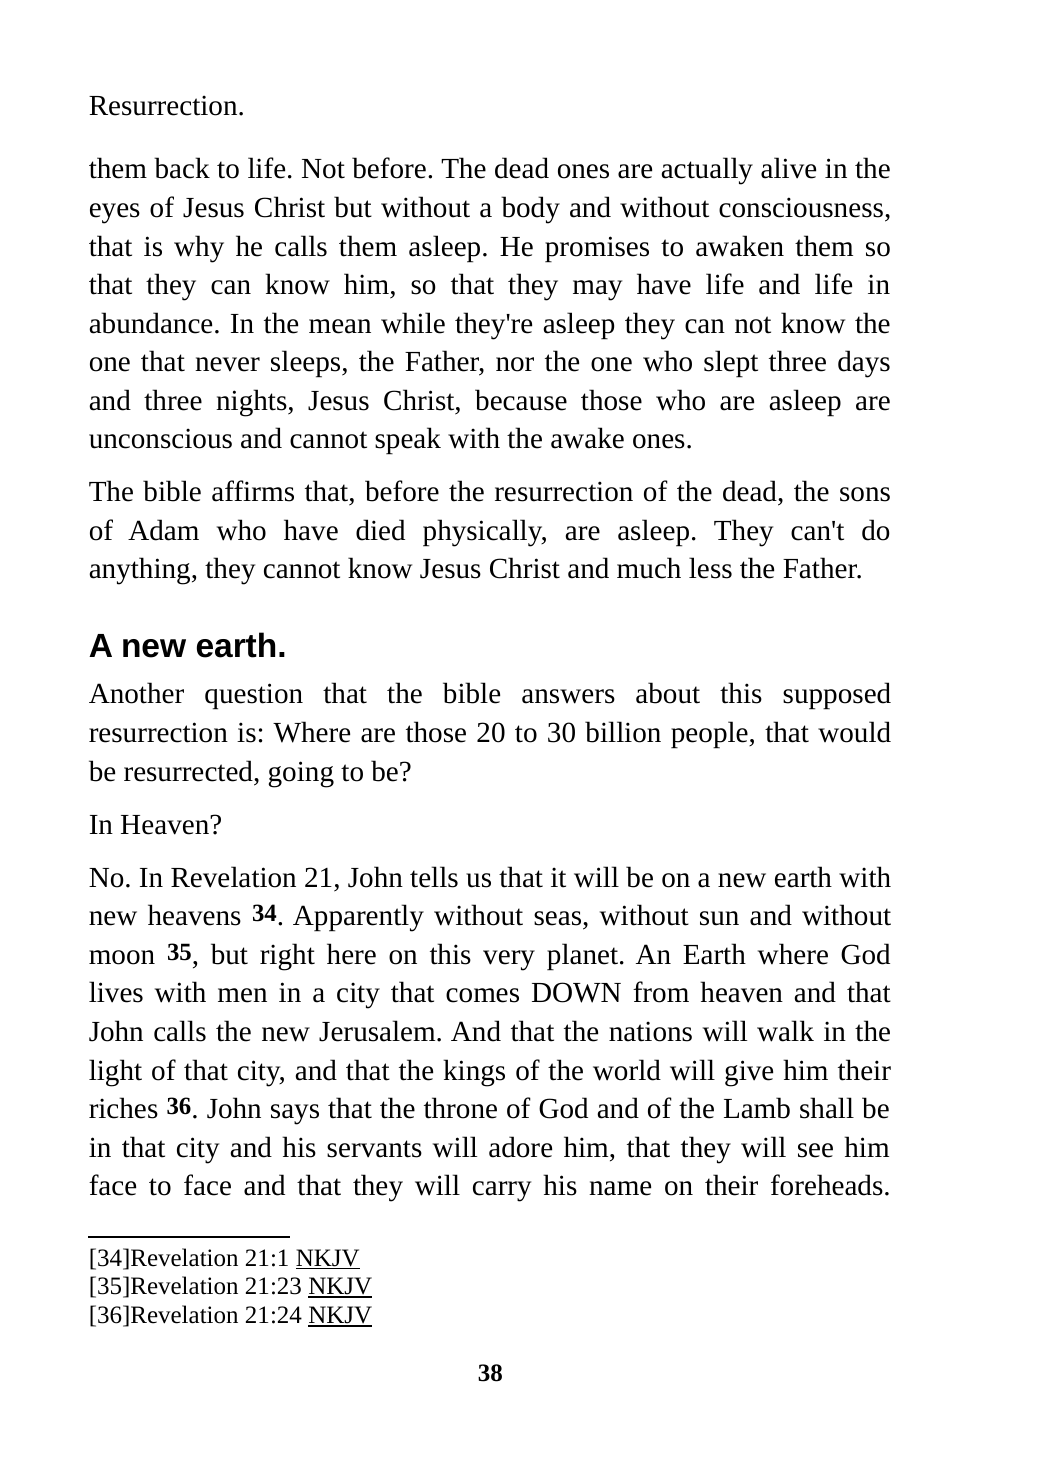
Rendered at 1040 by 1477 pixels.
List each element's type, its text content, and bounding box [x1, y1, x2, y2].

text Revelation 21:1 NKJV [88, 1243, 892, 1271]
text Revelation 21:24 NKJV [88, 1300, 892, 1329]
text Revelation 21:23 NKJV [88, 1271, 892, 1300]
text them back to life. Not before. The dead ones are actually alive in the eyes of Jesus Christ but without a body and without consciousness, that is why he calls them asleep. He promises to awaken them so that they can know him, so that they may have life and life in abundance. In the mean while they're asleep they can not know the one that never sleeps, the Father, nor the one who slept three days and three nights, Jesus Christ, because those who are asleep are unconscious and cannot speak with the awake ones. [88, 152, 892, 455]
text In Heaven? [88, 807, 892, 840]
subtitle A new earth. [88, 626, 892, 664]
text The bible affirms that, before the resurrection of the dead, the sons of Adam who have died physically, are asleep. They can't do anything, they cannot know Jesus Christ and much less the Father. [88, 474, 892, 585]
text No. In Revelation 21, John tells us that it will be on a new earth with new heavens . Apparently without seas, without sun and without moon , but right here on this very planet. An Earth where God lives with men in a city that comes DOWN from heaven and that John calls the new Jerusalem. And that the nations will walk in the light of that city, and that the kings of the world will give him their riches . John says that the throne of God and of the Lamb shall be in that city and his servants will adore him, that they will see him face to face and that they will carry his name on their foreheads. [88, 860, 892, 1202]
text Another question that the bible answers about this supposed resurrection is: Where are those 20 to 30 billion people, that would be resurrected, going to be? [88, 677, 892, 787]
